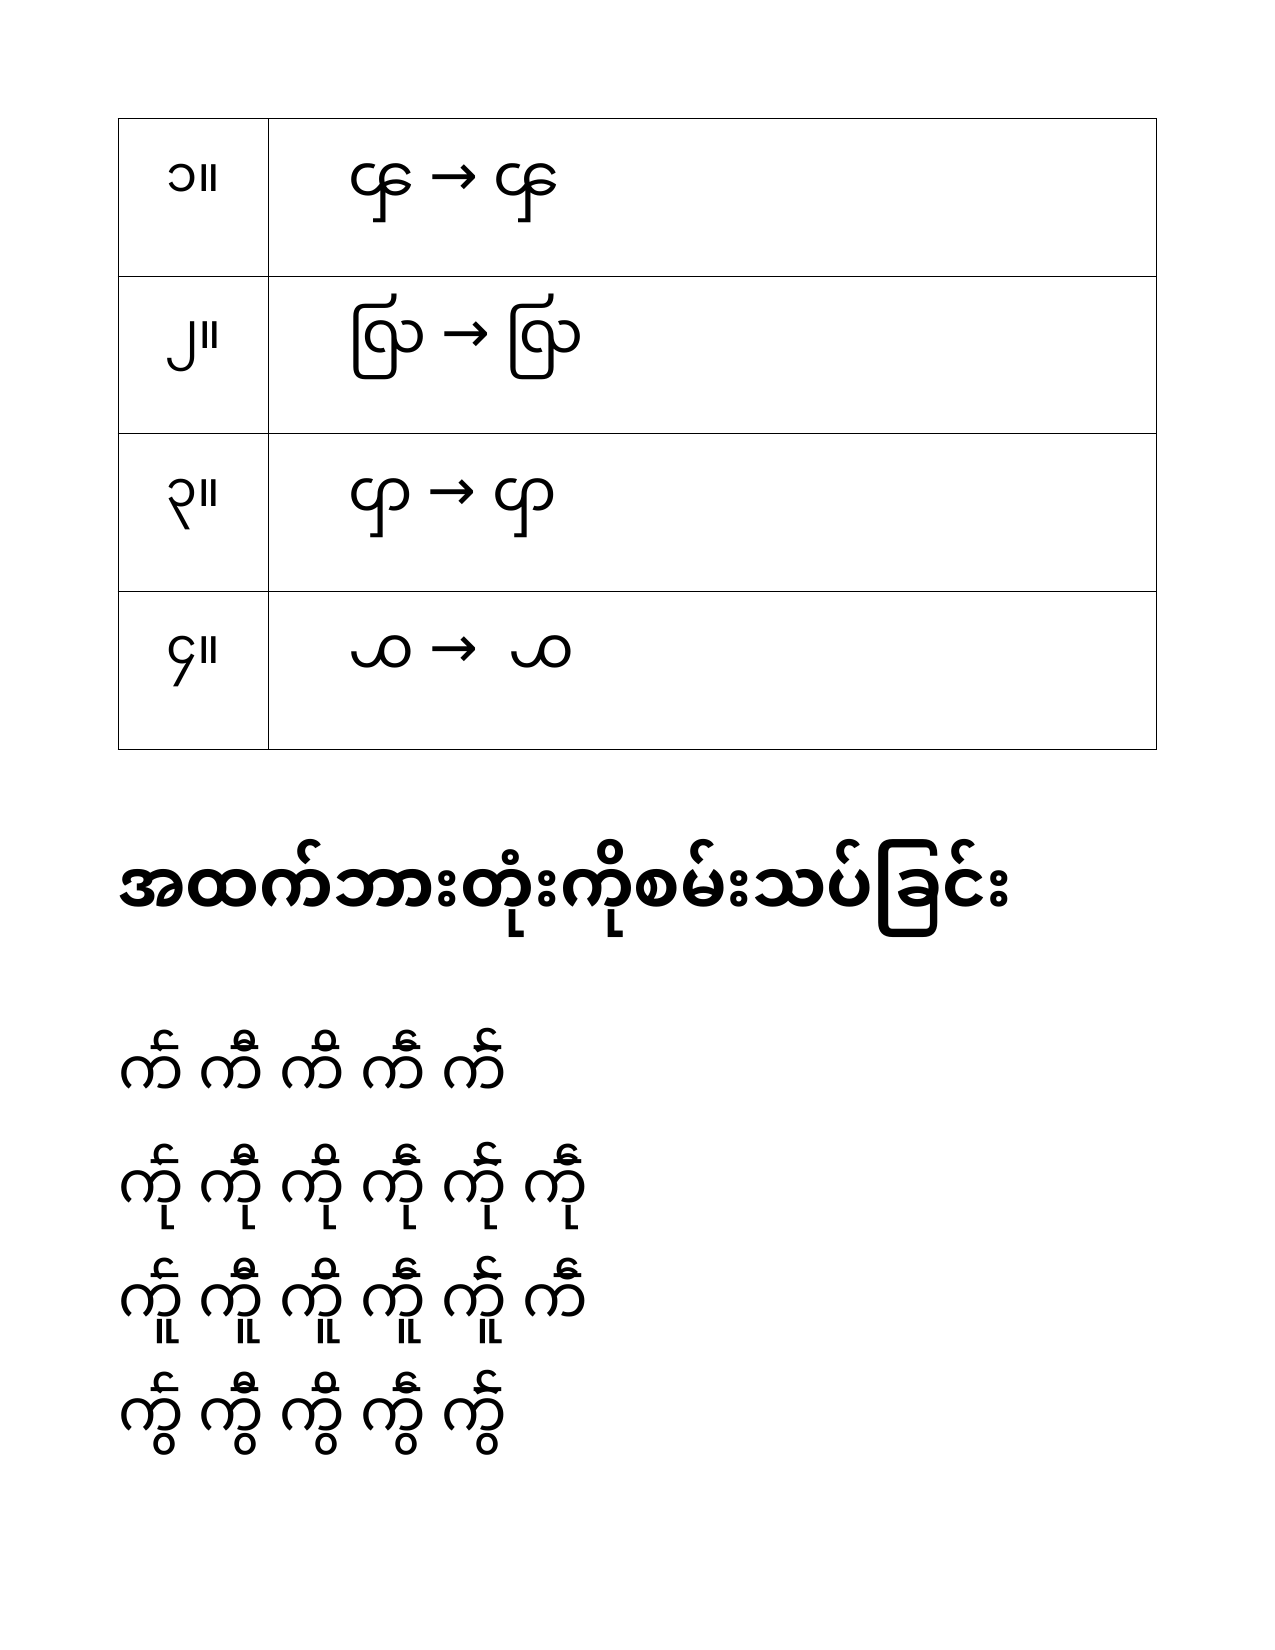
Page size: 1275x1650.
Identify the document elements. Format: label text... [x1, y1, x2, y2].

table_cell ၄။ [119, 592, 268, 748]
text က်ူꩼ ကီူꩼ ကိူꩼ ကဵူꩼ ကꧥူꩼ ကဵꩼ [118, 1264, 1157, 1340]
table_header ꧨ → ꧨ [269, 119, 1156, 276]
table_cell ၂။ [119, 277, 268, 433]
table_cell ꩥ → ꩥ [269, 434, 1156, 591]
table_cell ၃။ [119, 434, 268, 591]
table_cell ꩺ → ꩺ [269, 277, 1156, 433]
text ကွ်ꩼ ကွီꩼ ကွိꩼ ကွဵꩼ ကွꧥꩼ [118, 1378, 1157, 1454]
table_header ၁။ [119, 119, 268, 276]
table_cell ꧹ → ꧹ [269, 592, 1156, 748]
text အထက်ဘားတုံးကိုစမ်းသပ်ခြင်း [118, 818, 1157, 963]
text က်ꩼ ကီꩼ ကိꩼ ကဵꩼ ကꧥꩼ [118, 1036, 1157, 1112]
text က်ုꩼ ကီုꩼ ကိုꩼ ကဵုꩼ ကꧥုꩼ ကဵုꩼ [118, 1150, 1157, 1226]
